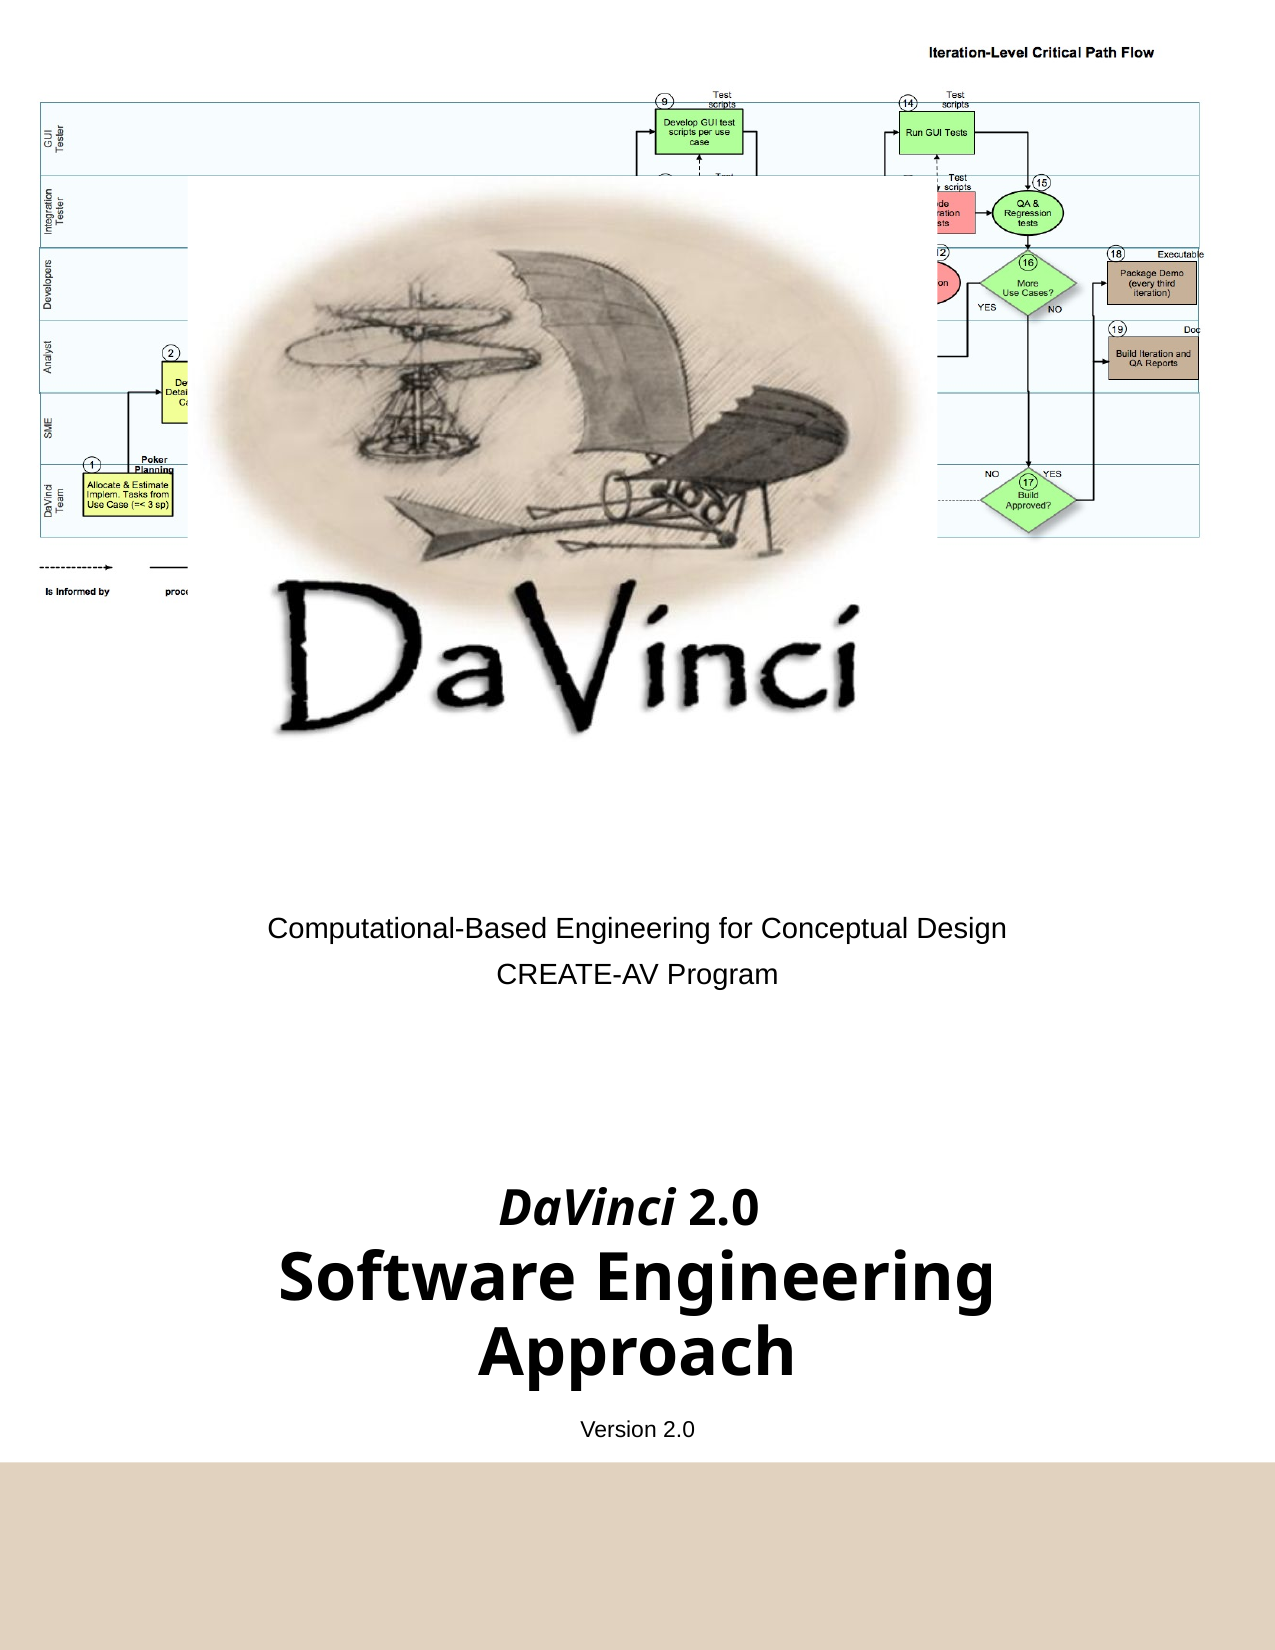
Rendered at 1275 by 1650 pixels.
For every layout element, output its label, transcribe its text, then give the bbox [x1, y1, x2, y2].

title DaVinci 2.0 Software Engineering Approach [187, 1166, 1087, 1391]
picture [0, 0, 1238, 830]
text CREATE-AV Program [187, 957, 1087, 991]
text Version 2.0 [187, 1416, 1087, 1442]
text Computational-Based Engineering for Conceptual Design [187, 911, 1087, 944]
